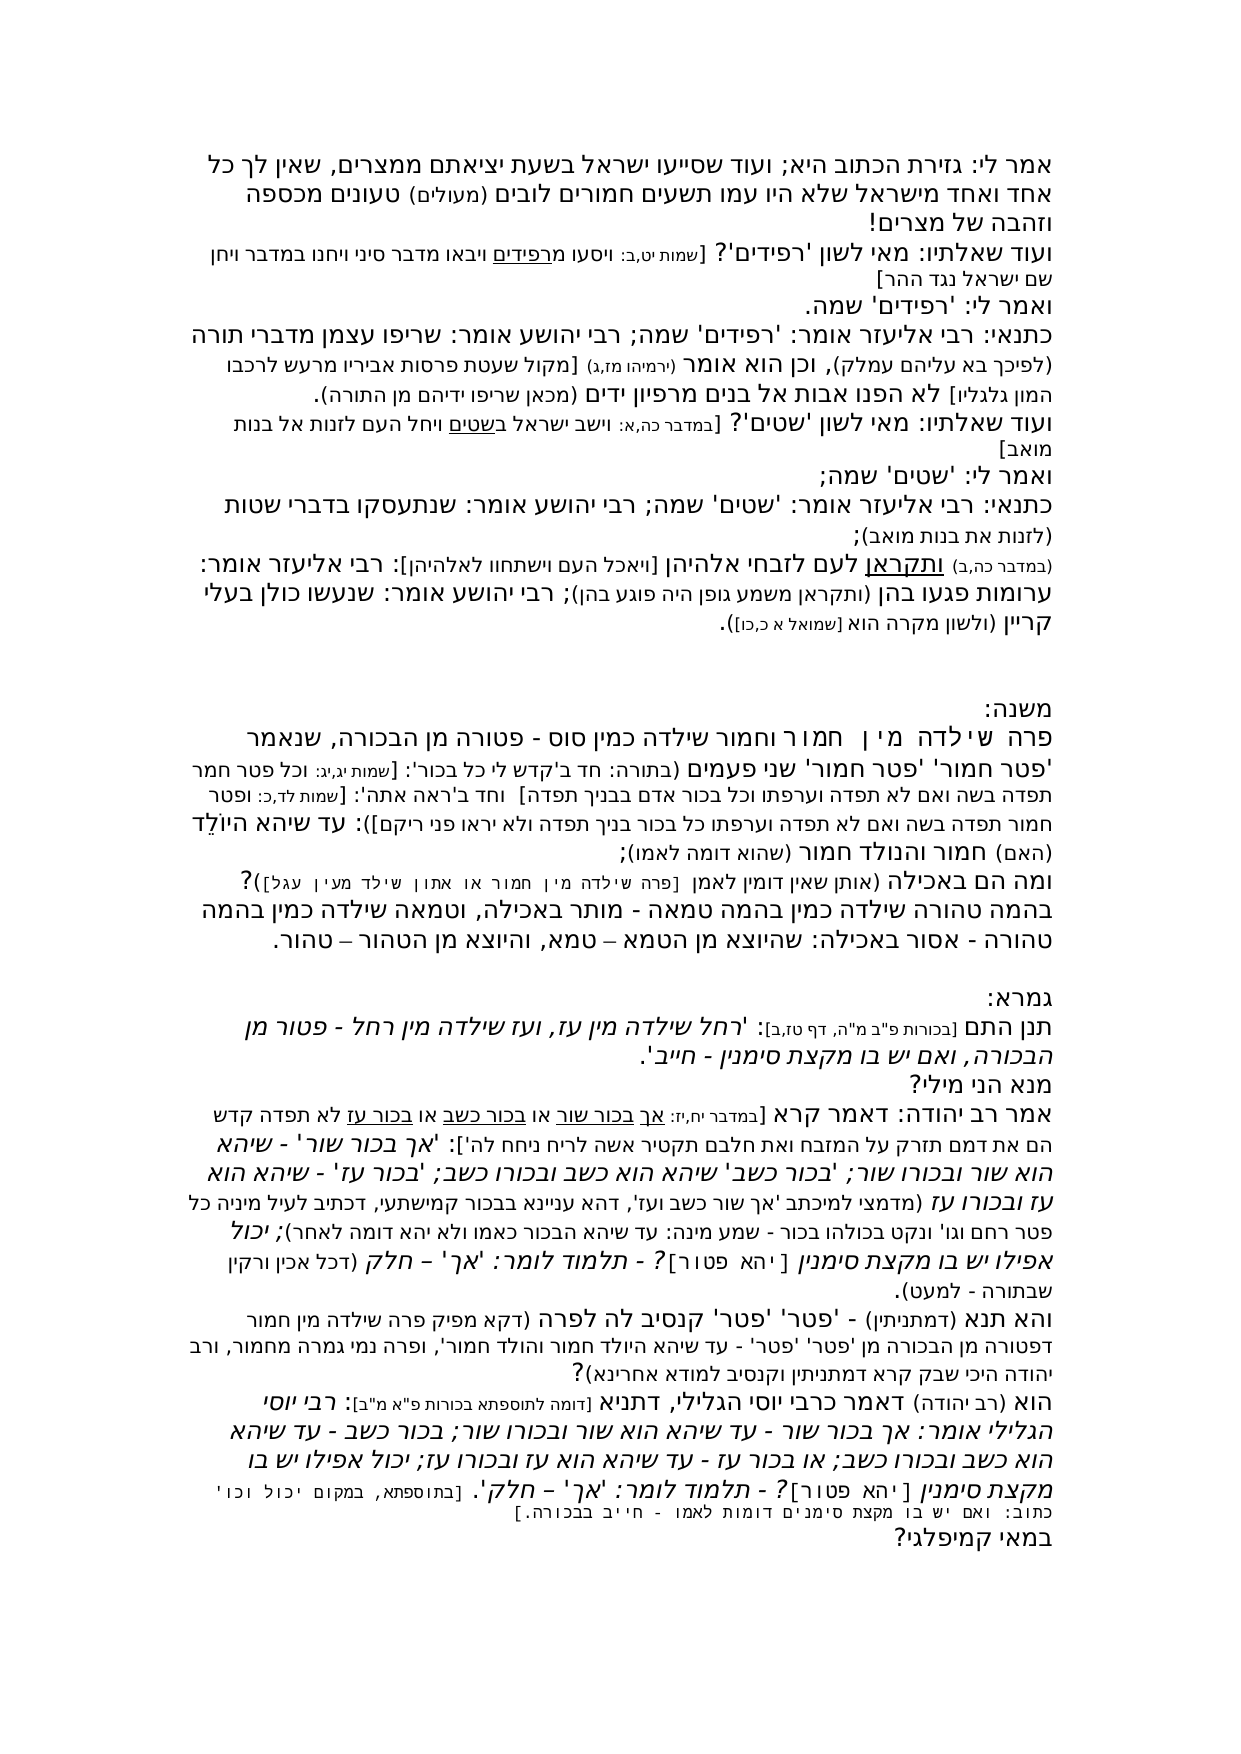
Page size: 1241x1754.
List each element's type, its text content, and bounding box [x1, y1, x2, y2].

text כתנאי: רבי אליעזר אומר: 'רפידים' שמה; רבי יהושע אומר: שריפו עצמן מדברי תורה (לפיכך בא עליהם עמלק), וכן הוא אומר (ירמיהו מז,ג) [מקול שעטת פרסות אביריו מרעש לרכבו המון גלגליו] לא הפנו אבות אל בנים מרפיון ידים (מכאן שריפו ידיהם מן התורה). [187, 320, 1053, 408]
text והא תנא (דמתניתין) - 'פטר' 'פטר' קנסיב לה לפרה (דקא מפיק פרה שילדה מין חמור דפטורה מן הבכורה מן 'פטר' 'פטר' - עד שיהא היולד חמור והולד חמור', ופרה נמי גמרה מחמור, ורב יהודה היכי שבק קרא דמתניתין וקנסיב למודא אחרינא)? [187, 1304, 1053, 1387]
text משנה: [187, 694, 1053, 723]
text ומה הם באכילה (אותן שאין דומין לאמן [פרה שילדה מין חמור או אתון שילד מעין עגל])? [187, 866, 1053, 896]
text פרה שילדה מין חמור וחמור שילדה כמין סוס - פטורה מן הבכורה, שנאמר 'פטר חמור' 'פטר חמור' שני פעמים (בתורה: חד ב'קדש לי כל בכור': [שמות יג,יג: וכל פטר חמר תפדה בשה ואם לא תפדה וערפתו וכל בכור אדם בבניך תפדה] וחד ב'ראה אתה': [שמות לד,כ: ופטר חמור תפדה בשה ואם לא תפדה וערפתו כל בכור בניך תפדה ולא יראו פני ריקם]): עד שיהא היוֹלֵד (האם) חמור והנולד חמור (שהוא דומה לאמו); [187, 723, 1053, 866]
text ועוד שאלתיו: מאי לשון 'רפידים'? [שמות יט,ב: ויסעו מרפידים ויבאו מדבר סיני ויחנו במדבר ויחן שם ישראל נגד ההר] [187, 238, 1053, 291]
text בהמה טהורה שילדה כמין בהמה טמאה - מותר באכילה, וטמאה שילדה כמין בהמה טהורה - אסור באכילה: שהיוצא מן הטמא – טמא, והיוצא מן הטהור – טהור. [187, 896, 1053, 954]
text אמר רב יהודה: דאמר קרא [במדבר יח,יז: אך בכור שור או בכור כשב או בכור עז לא תפדה קדש הם את דמם תזרק על המזבח ואת חלבם תקטיר אשה לריח ניחח לה']: 'אך בכור שור' - שיהא הוא שור ובכורו שור; 'בכור כשב' שיהא הוא כשב ובכורו כשב; 'בכור עז' - שיהא הוא עז ובכורו עז (מדמצי למיכתב 'אך שור כשב ועז', דהא עניינא בבכור קמישתעי, דכתיב לעיל מיניה כל פטר רחם וגו' ונקט בכולהו בכור - שמע מינה: עד שיהא הבכור כאמו ולא יהא דומה לאחר); יכול אפילו יש בו מקצת סימנין [יהא פטור]? - תלמוד לומר: 'אך' – חלק (דכל אכין ורקין שבתורה - למעט). [187, 1099, 1053, 1304]
text תנן התם [בכורות פ"ב מ"ה, דף טז,ב]: 'רחל שילדה מין עז, ועז שילדה מין רחל - פטור מן הבכורה, ואם יש בו מקצת סימנין - חייב'. [187, 1012, 1053, 1070]
text אמר לי: גזירת הכתוב היא; ועוד שסייעו ישראל בשעת יציאתם ממצרים, שאין לך כל אחד ואחד מישראל שלא היו עמו תשעים חמורים לובים (מעולים) טעונים מכספה וזהבה של מצרים! [187, 150, 1053, 238]
text כתנאי: רבי אליעזר אומר: 'שטים' שמה; רבי יהושע אומר: שנתעסקו בדברי שטות (לזנות את בנות מואב); [187, 491, 1053, 549]
text במאי קמיפלגי? [187, 1523, 1053, 1552]
text מנא הני מילי? [187, 1070, 1053, 1099]
text ואמר לי: 'שטים' שמה; [187, 462, 1053, 491]
text הוא (רב יהודה) דאמר כרבי יוסי הגלילי, דתניא [דומה לתוספתא בכורות פ"א מ"ב]: רבי יוסי הגלילי אומר: אך בכור שור - עד שיהא הוא שור ובכורו שור; בכור כשב - עד שיהא הוא כשב ובכורו כשב; או בכור עז - עד שיהא הוא עז ובכורו עז; יכול אפילו יש בו מקצת סימנין [יהא פטור]? - תלמוד לומר: 'אך' – חלק'. [בתוספתא, במקום יכול וכו' כתוב: ואם יש בו מקצת סימנים דומות לאמו - חייב בבכורה.] [187, 1387, 1053, 1523]
text ועוד שאלתיו: מאי לשון 'שטים'? [במדבר כה,א: וישב ישראל בשטים ויחל העם לזנות אל בנות מואב] [187, 408, 1053, 462]
text (במדבר כה,ב) ותקראן לעם לזבחי אלהיהן [ויאכל העם וישתחוו לאלהיהן]: רבי אליעזר אומר: ערומות פגעו בהן (ותקראן משמע גופן היה פוגע בהן); רבי יהושע אומר: שנעשו כולן בעלי קריין (ולשון מקרה הוא [שמואל א כ,כו]). [187, 549, 1053, 637]
text גמרא: [187, 983, 1053, 1012]
text ואמר לי: 'רפידים' שמה. [187, 291, 1053, 320]
